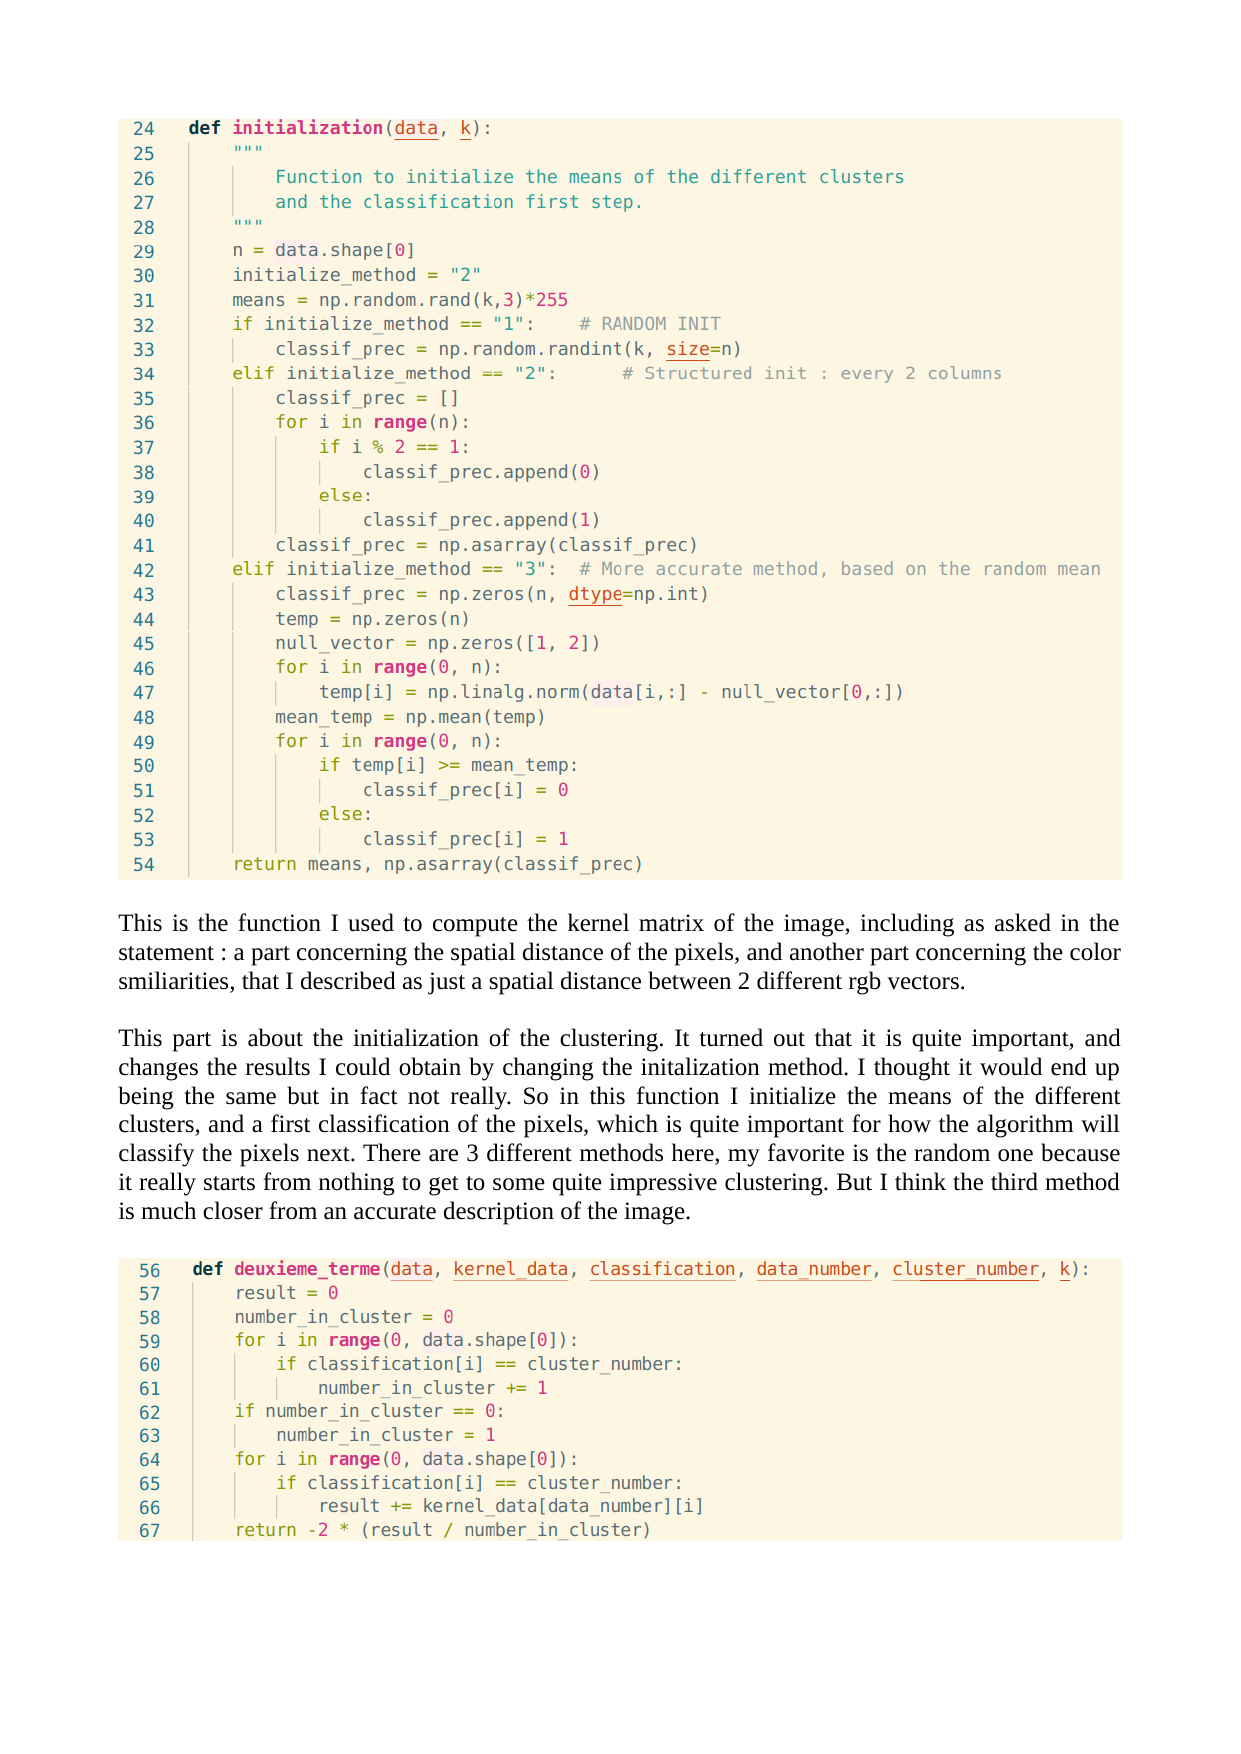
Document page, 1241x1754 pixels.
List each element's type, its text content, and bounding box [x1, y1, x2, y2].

text This part is about the initialization of the clustering. It turned out that it is quite important, and changes the results I could obtain by changing the initalization method. I thought it would end up being the same but in fact not really. So in this function I initialize the means of the different clusters, and a first classification of the pixels, which is quite important for how the algorithm will classify the pixels next. There are 3 different methods here, my favorite is the random one because it really starts from nothing to get to some quite impressive clustering. But I think the third method is much closer from an accurate description of the image. [118, 1023, 1122, 1224]
text This is the function I used to compute the kernel matrix of the image, including as asked in the statement : a part concerning the spatial distance of the pixels, and another part concerning the color smiliarities, that I described as just a spatial distance between 2 different rgb vectors. [118, 908, 1122, 994]
picture [118, 119, 1123, 880]
picture [118, 1258, 1123, 1541]
